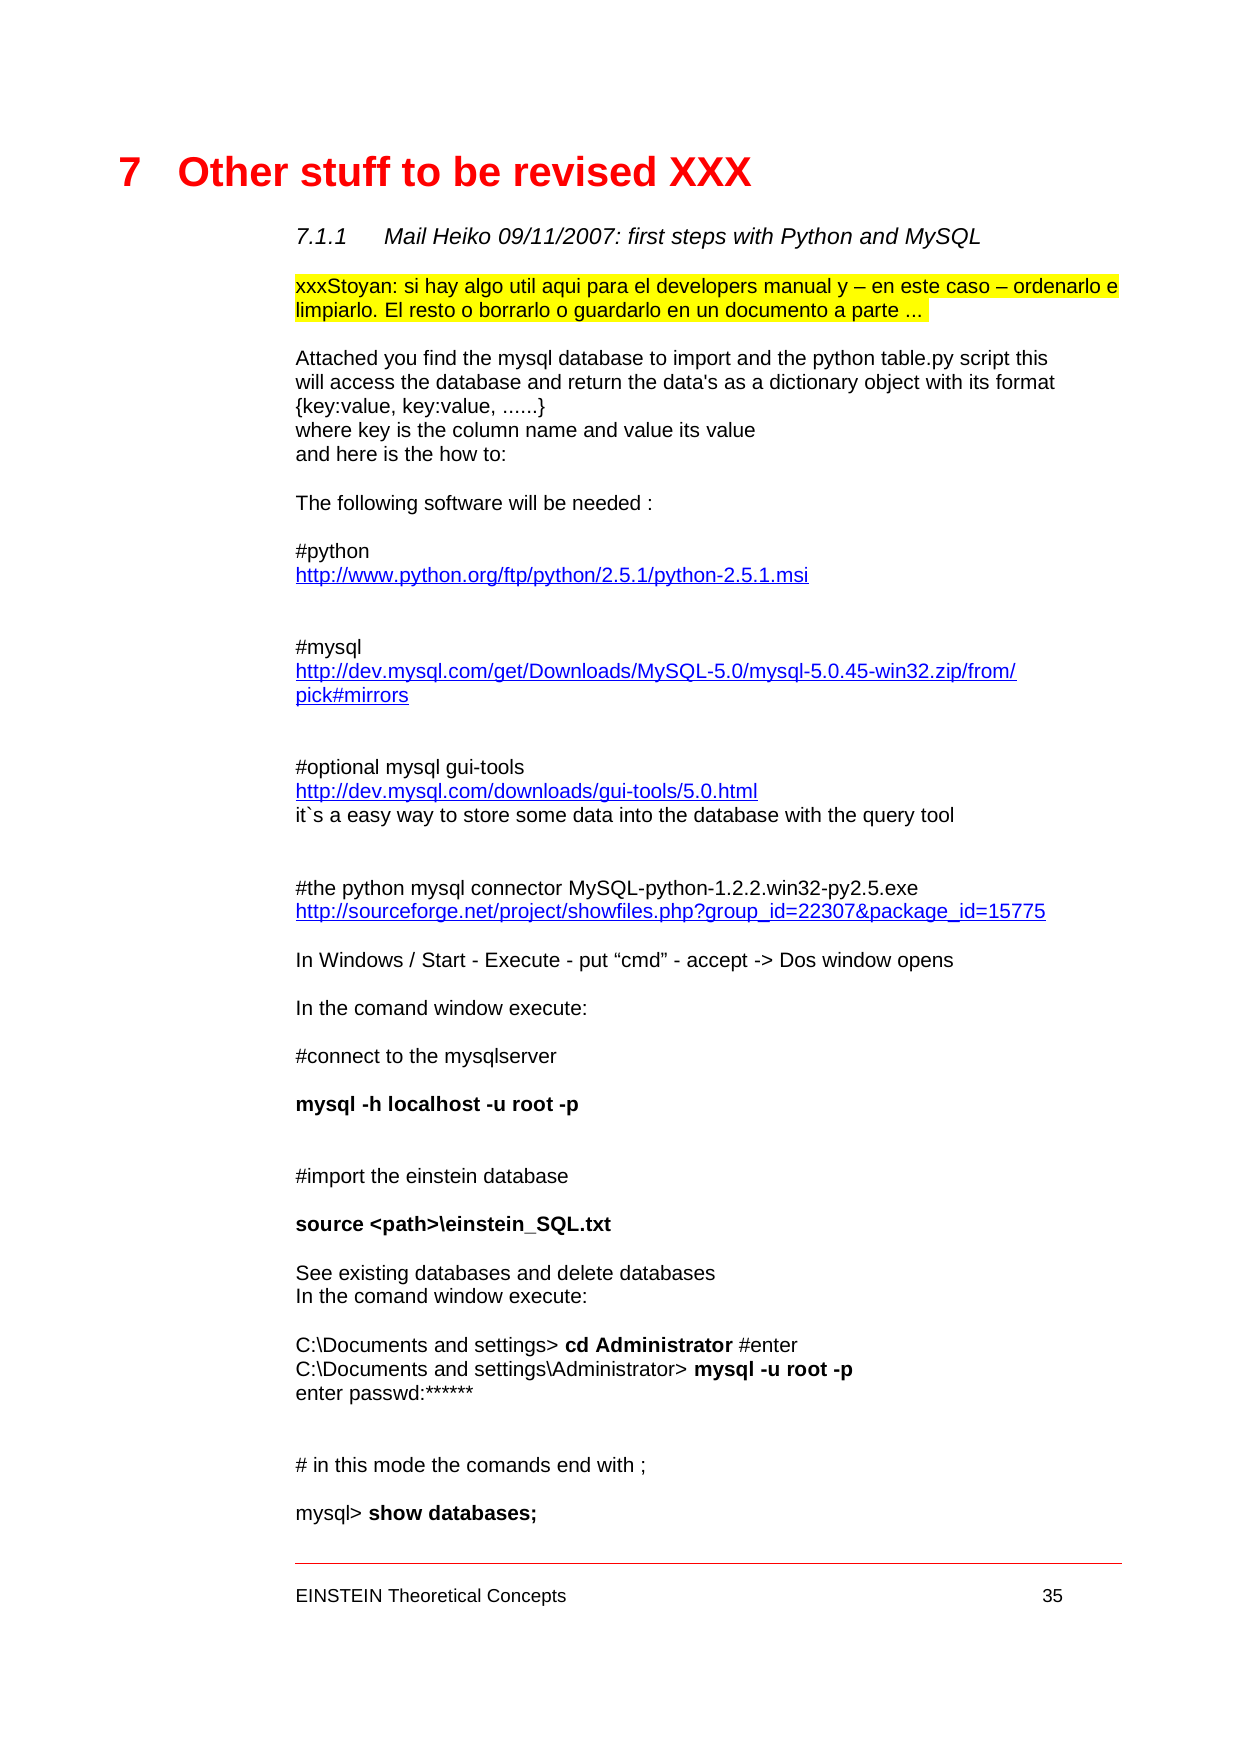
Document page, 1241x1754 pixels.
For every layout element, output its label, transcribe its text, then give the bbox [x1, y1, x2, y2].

text #connect to the mysqlserver mysql -h localhost -u root -p #import the einstein database source <path>\einstein_SQL.txt See existing databases and delete databases [295, 1020, 1122, 1284]
text xxxStoyan: si hay algo util aqui para el developers manual y – en este caso – ordenarlo e limpiarlo. El resto o borrarlo o guardarlo en un documento a parte ... [295, 250, 1122, 322]
subtitle Other stuff to be revised XXX [118, 148, 1122, 196]
text enter passwd:****** [295, 1381, 1122, 1405]
text In the comand window execute: [295, 1284, 1122, 1308]
text # in this mode the comands end with ; [295, 1453, 1122, 1477]
text C:\Documents and settings\Administrator> mysql -u root -p [295, 1357, 1122, 1381]
text In the comand window execute: [295, 996, 1122, 1020]
subtitle Mail Heiko 09/11/2007: first steps with Python and MySQL [295, 223, 1122, 250]
text Attached you find the mysql database to import and the python table.py script this will access the database and return the data's as a dictionary object with its format {key:value, key:value, ......} where key is the column name and value its value and here is the how to: The following software will be needed : #python http://www.python.org/ftp/python/2.5.1/python-2.5.1.msi #mysql http://dev.mysql.com/get/Downloads/MySQL-5.0/mysql-5.0.45-win32.zip/from/pick#mirrors #optional mysql gui-tools http://dev.mysql.com/downloads/gui-tools/5.0.html it`s a easy way to store some data into the database with the query tool #the python mysql connector MySQL-python-1.2.2.win32-py2.5.exe http://sourceforge.net/project/showfiles.php?group_id=22307&package_id=15775 In Windows / Start - Execute - put “cmd” - accept -> Dos window opens [295, 346, 1122, 972]
text C:\Documents and settings> cd Administrator #enter [295, 1333, 1122, 1357]
text mysql> show databases; [295, 1501, 1122, 1525]
